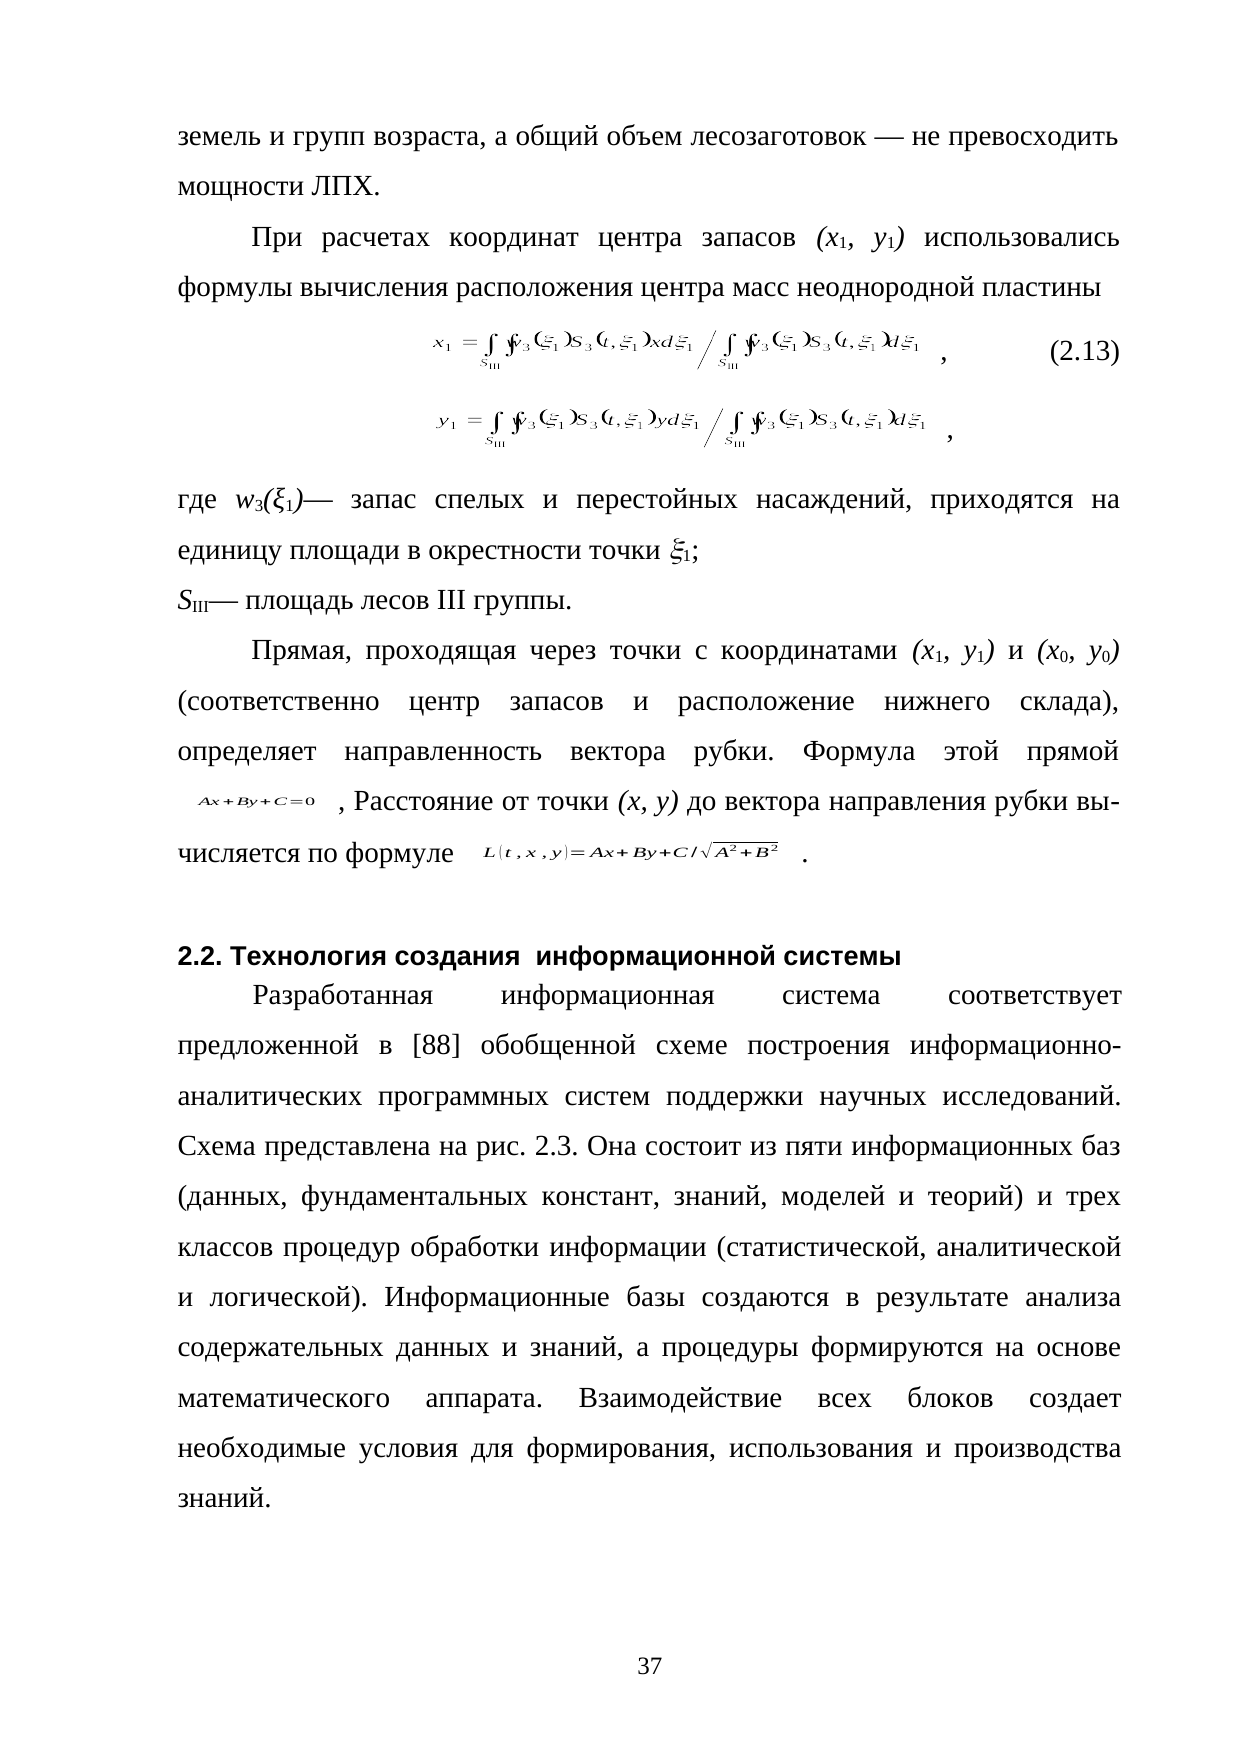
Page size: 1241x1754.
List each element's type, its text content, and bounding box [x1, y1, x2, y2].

subtitle 2.2. Технология создания информационной системы [177, 940, 1122, 971]
text Разработанная информационная система соответствует предложенной в [88] обобщенной схеме построения информационно-аналитических программных систем поддержки научных исследований. Схема представлена на рис. 2.3. Она состоит из пяти информационных баз (данных, фундаментальных констант, знаний, моделей и теорий) и трех классов процедур обработки информации (статистической, аналитической и логической). Информационные базы создаются в результате анализа содержательных данных и знаний, а процедуры формируются на основе математического аппарата. Взаимодействие всех блоков создает необходимые условия для формирования, использования и производства знаний. [177, 977, 1122, 1514]
text где w3(ξ1)— запас спелых и перестойных насаждений, приходя­тся на единицу площади в окрестности точки 1; [177, 481, 1120, 565]
text земель и групп возраста, а общий объем лесозаготовок — не превосходить мощности ЛПХ. [177, 118, 1120, 202]
text , (2.13) [177, 319, 1120, 381]
text SIII— площадь лесов III группы. [177, 582, 1120, 616]
text Прямая, проходящая через точки с координатами (x1, y1) и (x0, y0) (соответственно центр запасов и расположение нижнего склада), определяет направленность вектора рубки. Формула этой прямой , Расстояние от точки (х, у) до вектора направления рубки вы­числяется по формуле . [177, 632, 1120, 869]
text При расчетах координат центра запасов (x1, y1) использовались формулы вычисления расположения центра масс неоднородной пластины [177, 219, 1120, 303]
text , [177, 397, 1120, 458]
